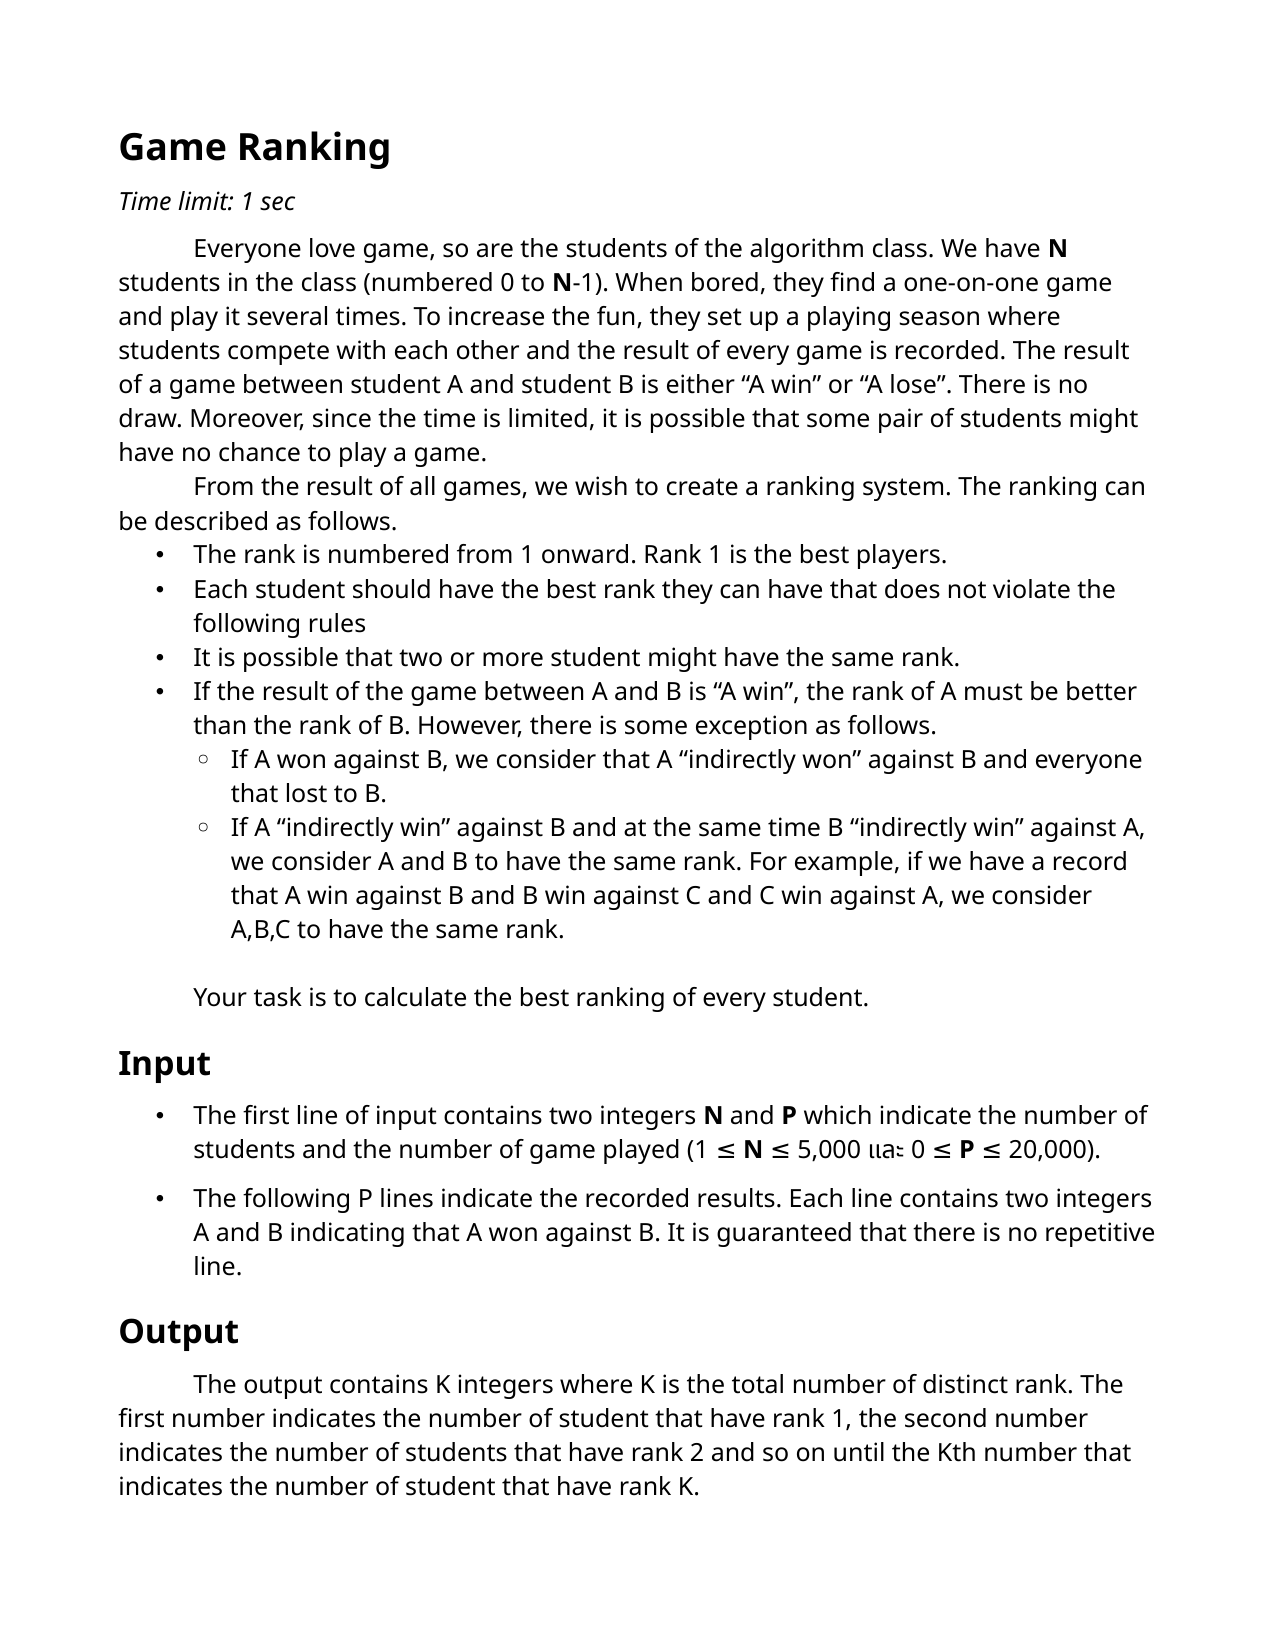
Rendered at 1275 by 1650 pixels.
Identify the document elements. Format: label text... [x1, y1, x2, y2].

list If the result of the game between A and B is “A win”, the rank of A must be better than the rank of B. However, there is some exception as follows. [156, 673, 1157, 742]
list It is possible that two or more student might have the same rank. [156, 639, 1157, 673]
list The following P lines indicate the recorded results. Each line contains two integers A and B indicating that A won against B. It is guaranteed that there is no repetitive line. [156, 1181, 1157, 1283]
text Time limit: 1 sec [118, 184, 1157, 218]
subtitle Output [118, 1308, 1157, 1354]
list If A won against B, we consider that A “indirectly won” against B and everyone that lost to B. [193, 742, 1157, 810]
title Game Ranking [118, 121, 1157, 172]
list If A “indirectly win” against B and at the same time B “indirectly win” against A, we consider A and B to have the same rank. For example, if we have a record that A win against B and B win against C and C win against A, we consider A,B,C to have the same rank. [193, 810, 1157, 946]
text The output contains K integers where K is the total number of distinct rank. The first number indicates the number of student that have rank 1, the second number indicates the number of students that have rank 2 and so on until the Kth number that indicates the number of student that have rank K. [118, 1366, 1157, 1502]
text From the result of all games, we wish to create a ranking system. The ranking can be described as follows. [118, 469, 1157, 537]
text Your task is to calculate the best ranking of every student. [118, 980, 1157, 1014]
list Each student should have the best rank they can have that does not violate the following rules [156, 571, 1157, 639]
list The first line of input contains two integers N and P which indicate the number of students and the number of game played (1 ≤ N ≤ 5,000 และ 0 ≤ P ≤ 20,000). [156, 1097, 1157, 1168]
text Everyone love game, so are the students of the algorithm class. We have N students in the class (numbered 0 to N-1). When bored, they find a one-on-one game and play it several times. To increase the fun, they set up a playing season where students compete with each other and the result of every game is recorded. The result of a game between student A and student B is either “A win” or “A lose”. There is no draw. Moreover, since the time is limited, it is possible that some pair of students might have no chance to play a game. [118, 231, 1157, 469]
subtitle Input [118, 1039, 1157, 1085]
list The rank is numbered from 1 onward. Rank 1 is the best players. [156, 537, 1157, 571]
